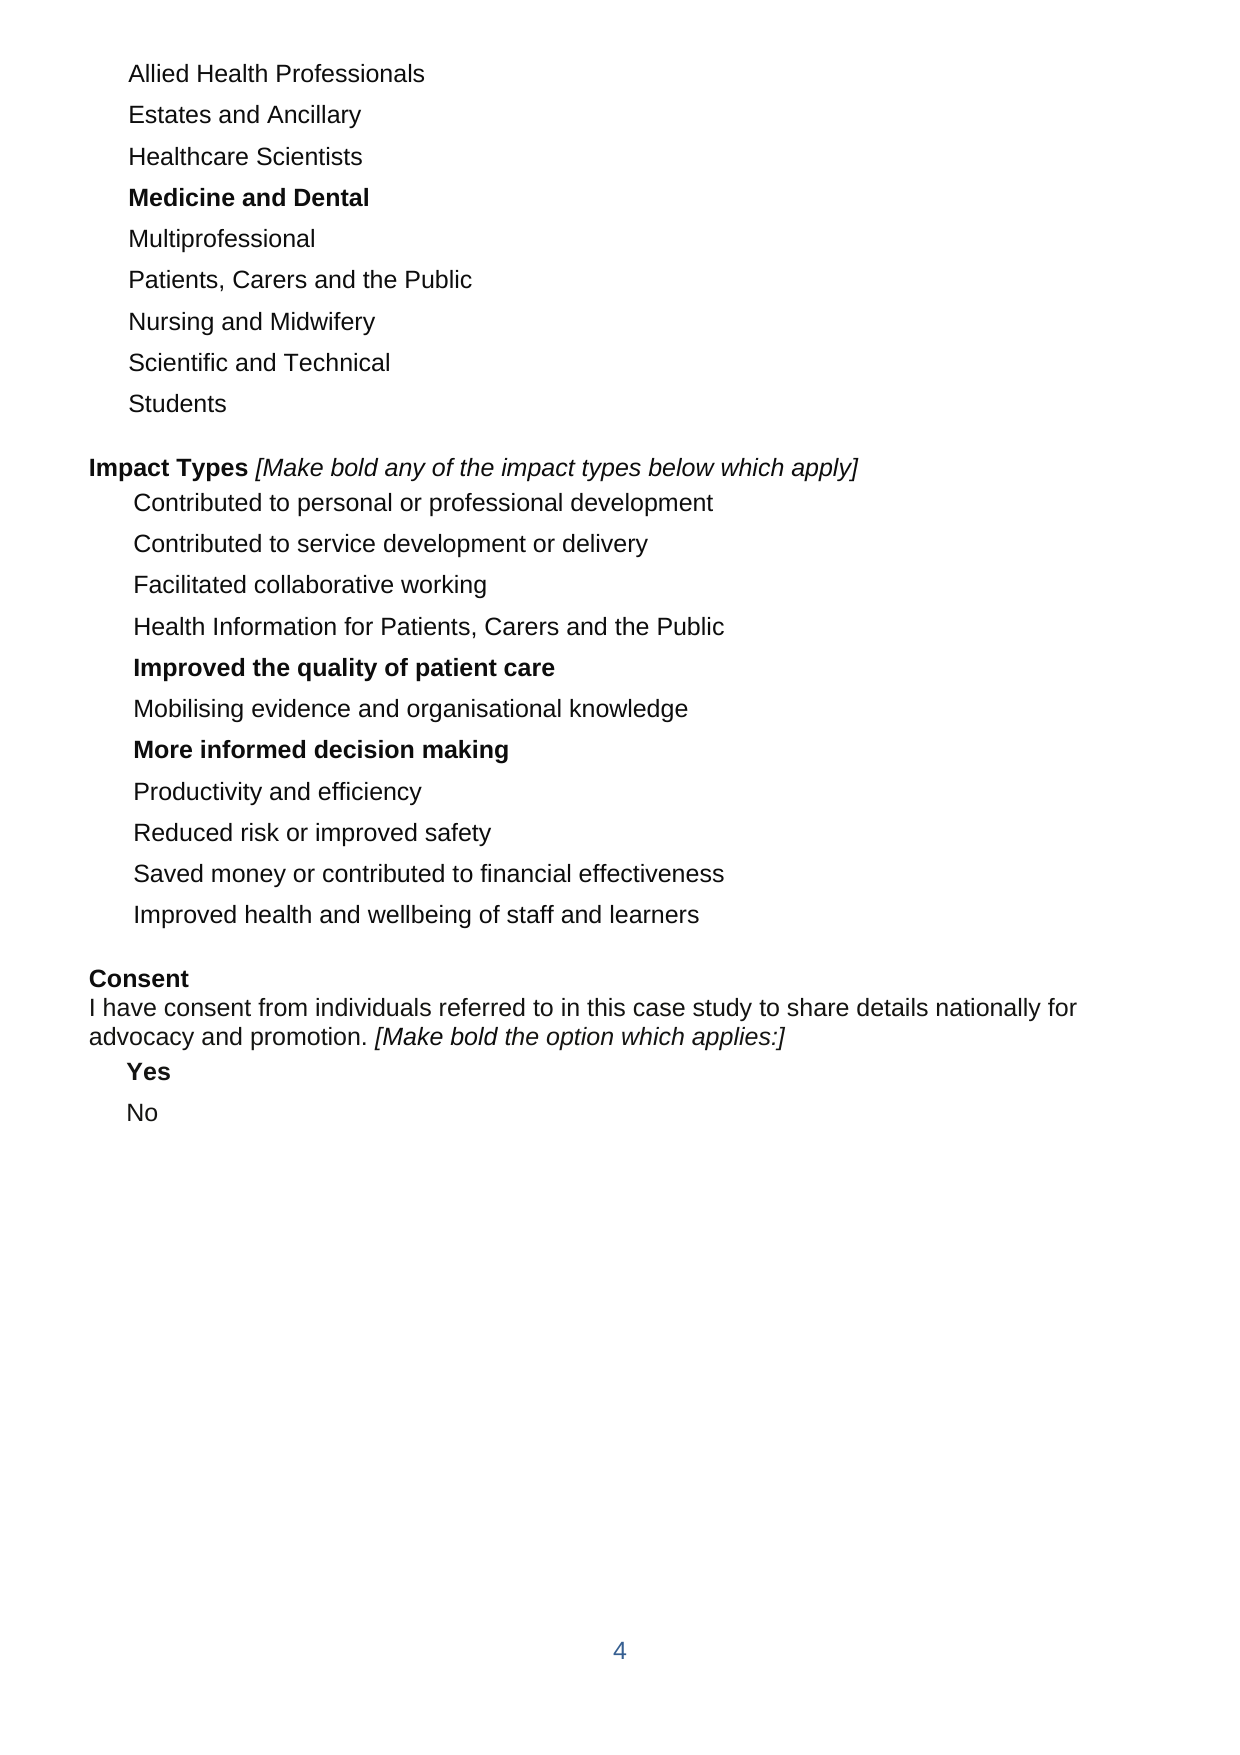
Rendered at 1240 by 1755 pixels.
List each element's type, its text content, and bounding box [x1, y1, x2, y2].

text Multiprofessional [128, 224, 1151, 253]
text No [126, 1098, 1151, 1127]
text Mobilising evidence and organisational knowledge [133, 694, 1151, 723]
text Allied Health Professionals [128, 59, 1151, 88]
text Medicine and Dental [128, 183, 1151, 212]
text I have consent from individuals referred to in this case study to share details nationally for advocacy and promotion. [Make bold the option which applies:] [89, 993, 1151, 1050]
text Patients, Carers and the Public [128, 265, 1151, 294]
text Consent [89, 964, 1151, 993]
text Nursing and Midwifery [128, 307, 1151, 335]
text Productivity and efficiency [133, 777, 1151, 805]
text Yes [126, 1057, 1151, 1085]
text Impact Types [Make bold any of the impact types below which apply] [89, 453, 1151, 482]
text Facilitated collaborative working [133, 570, 1151, 599]
text Students [128, 389, 1151, 418]
text Estates and Ancillary [128, 100, 1151, 129]
text Contributed to service development or delivery [133, 529, 1151, 558]
text Improved health and wellbeing of staff and learners [133, 900, 1151, 929]
text Contributed to personal or professional development [133, 488, 1151, 517]
text Saved money or contributed to financial effectiveness [133, 859, 1151, 888]
text Healthcare Scientists [128, 142, 1151, 170]
text Reduced risk or improved safety [133, 818, 1151, 847]
text More informed decision making [133, 735, 1151, 764]
text Improved the quality of patient care [133, 653, 1151, 682]
text Scientific and Technical [128, 348, 1151, 377]
text Health Information for Patients, Carers and the Public [133, 612, 1151, 640]
